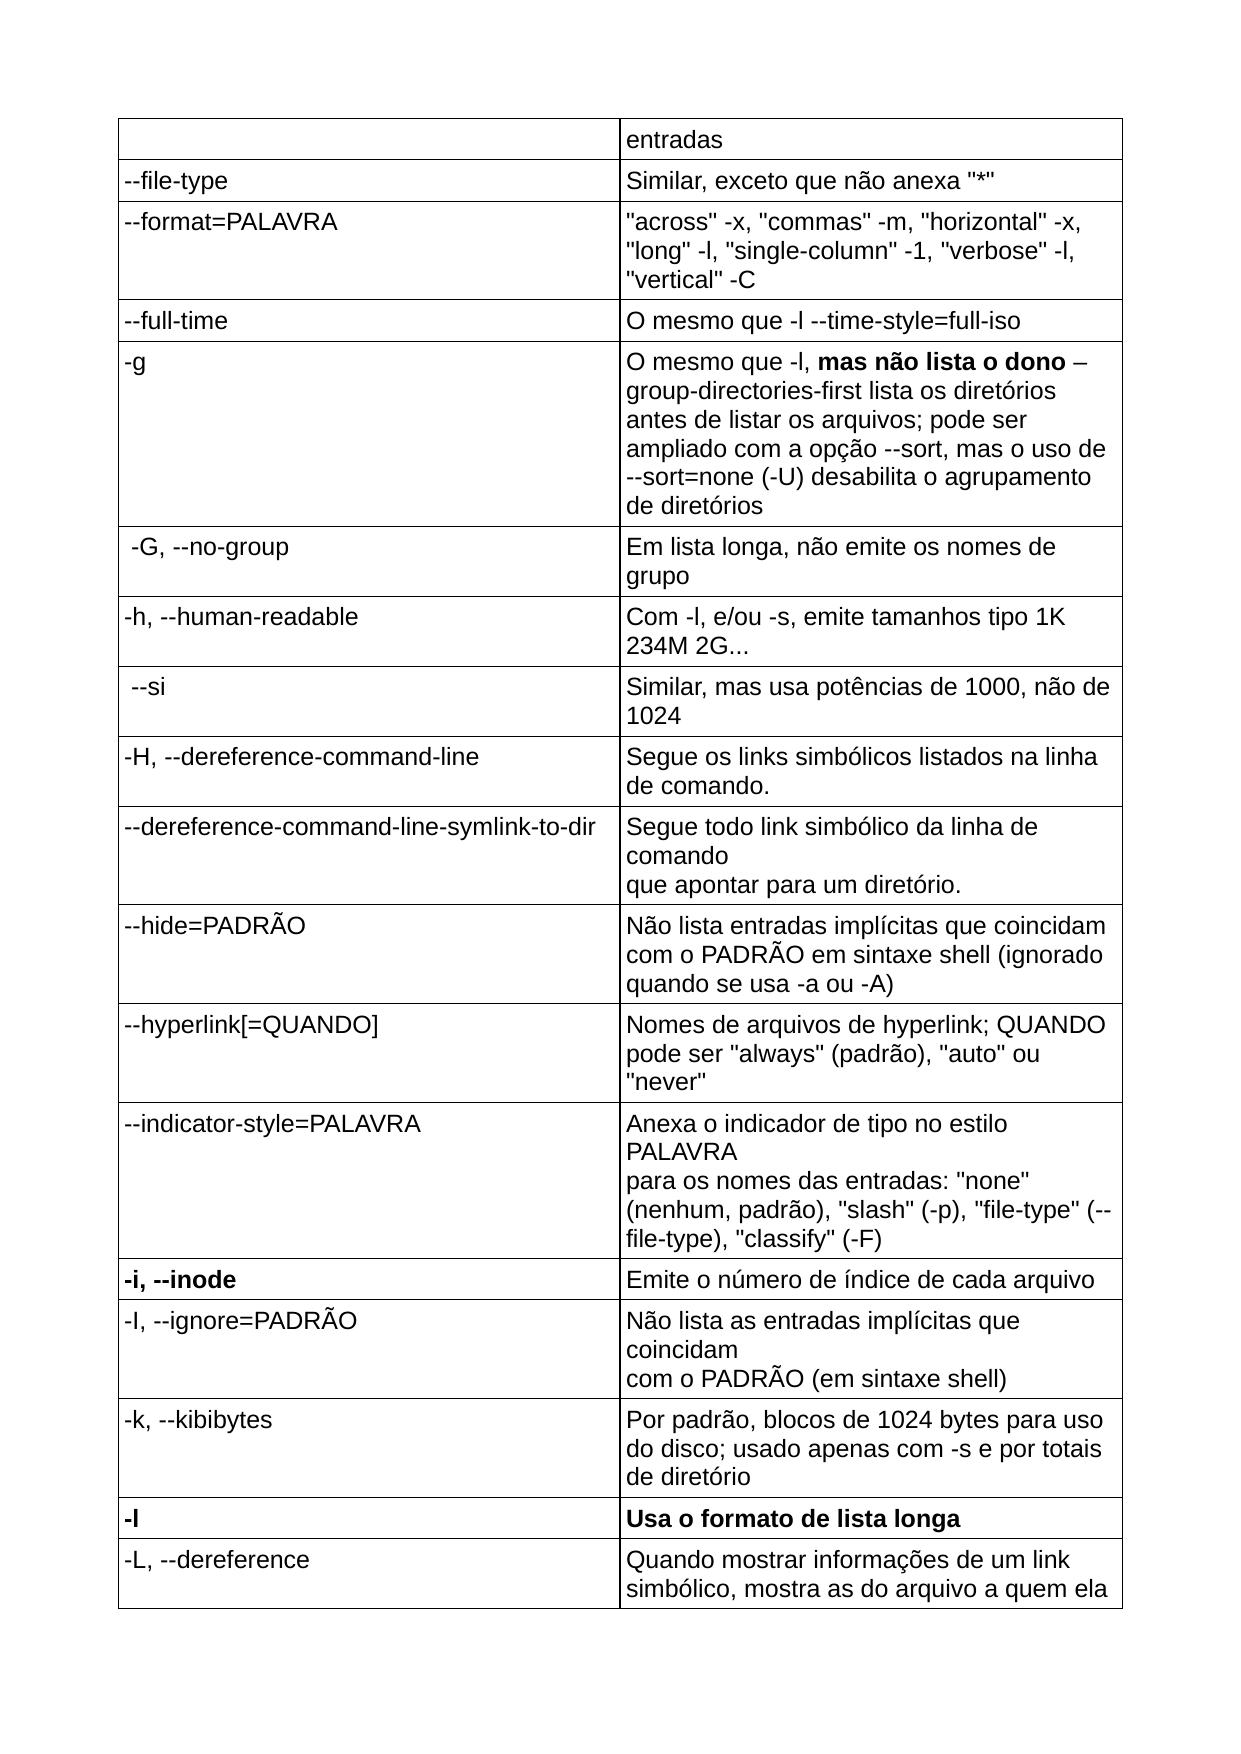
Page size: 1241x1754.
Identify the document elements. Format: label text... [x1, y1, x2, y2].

table_cell Segue todo link simbólico da linha de comando que apontar para um diretório. [621, 807, 1122, 904]
table_cell -g [119, 342, 619, 526]
table_cell -G, --no-group [119, 527, 619, 596]
table_cell Segue os links simbólicos listados na linha de comando. [621, 737, 1122, 806]
table_cell --format=PALAVRA [119, 202, 619, 299]
table_cell -L, --dereference [119, 1539, 619, 1608]
table_cell -k, --kibibytes [119, 1399, 619, 1497]
table_cell Similar, mas usa potências de 1000, não de 1024 [621, 667, 1122, 736]
table_cell Com -l, e/ou -s, emite tamanhos tipo 1K 234M 2G... [621, 597, 1122, 666]
table_cell Emite o número de índice de cada arquivo [621, 1259, 1122, 1299]
table_cell Em lista longa, não emite os nomes de grupo [621, 527, 1122, 596]
table_cell Nomes de arquivos de hyperlink; QUANDO pode ser "always" (padrão), "auto" ou "never" [621, 1004, 1122, 1102]
table_cell O mesmo que -l --time-style=full-iso [621, 300, 1122, 341]
table_cell -h, --human-readable [119, 597, 619, 666]
table_cell Usa o formato de lista longa [621, 1498, 1122, 1538]
table_cell --full-time [119, 300, 619, 341]
table_cell Não lista as entradas implícitas que coincidam com o PADRÃO (em sintaxe shell) [621, 1300, 1122, 1398]
table_cell Anexa o indicador de tipo no estilo PALAVRA para os nomes das entradas: "none" (nenhum, padrão), "slash" (-p), "file-type" (--file-type), "classify" (-F) [621, 1103, 1122, 1258]
table_cell [119, 119, 619, 159]
table_cell Similar, exceto que não anexa "*" [621, 160, 1122, 201]
table_cell entradas [621, 119, 1122, 159]
table_cell --hide=PADRÃO [119, 905, 619, 1003]
table_cell "across" -x, "commas" -m, "horizontal" -x, "long" -l, "single-column" -1, "verbose" -l, "vertical" -C [621, 202, 1122, 299]
table_cell --dereference-command-line-symlink-to-dir [119, 807, 619, 904]
table_cell --indicator-style=PALAVRA [119, 1103, 619, 1258]
table_cell -H, --dereference-command-line [119, 737, 619, 806]
table_cell --si [119, 667, 619, 736]
table_cell -I, --ignore=PADRÃO [119, 1300, 619, 1398]
table_cell --hyperlink[=QUANDO] [119, 1004, 619, 1102]
table_cell Por padrão, blocos de 1024 bytes para uso do disco; usado apenas com -s e por totais de diretório [621, 1399, 1122, 1497]
table_cell Não lista entradas implícitas que coincidam com o PADRÃO em sintaxe shell (ignorado quando se usa -a ou -A) [621, 905, 1122, 1003]
table_cell Quando mostrar informações de um link simbólico, mostra as do arquivo a quem ela [621, 1539, 1122, 1608]
table_cell O mesmo que -l, mas não lista o dono –group-directories-first lista os diretórios antes de listar os arquivos; pode ser ampliado com a opção --sort, mas o uso de --sort=none (-U) desabilita o agrupamento de diretórios [621, 342, 1122, 526]
table_cell -l [119, 1498, 619, 1538]
table_cell --file-type [119, 160, 619, 201]
table_cell -i, --inode [119, 1259, 619, 1299]
